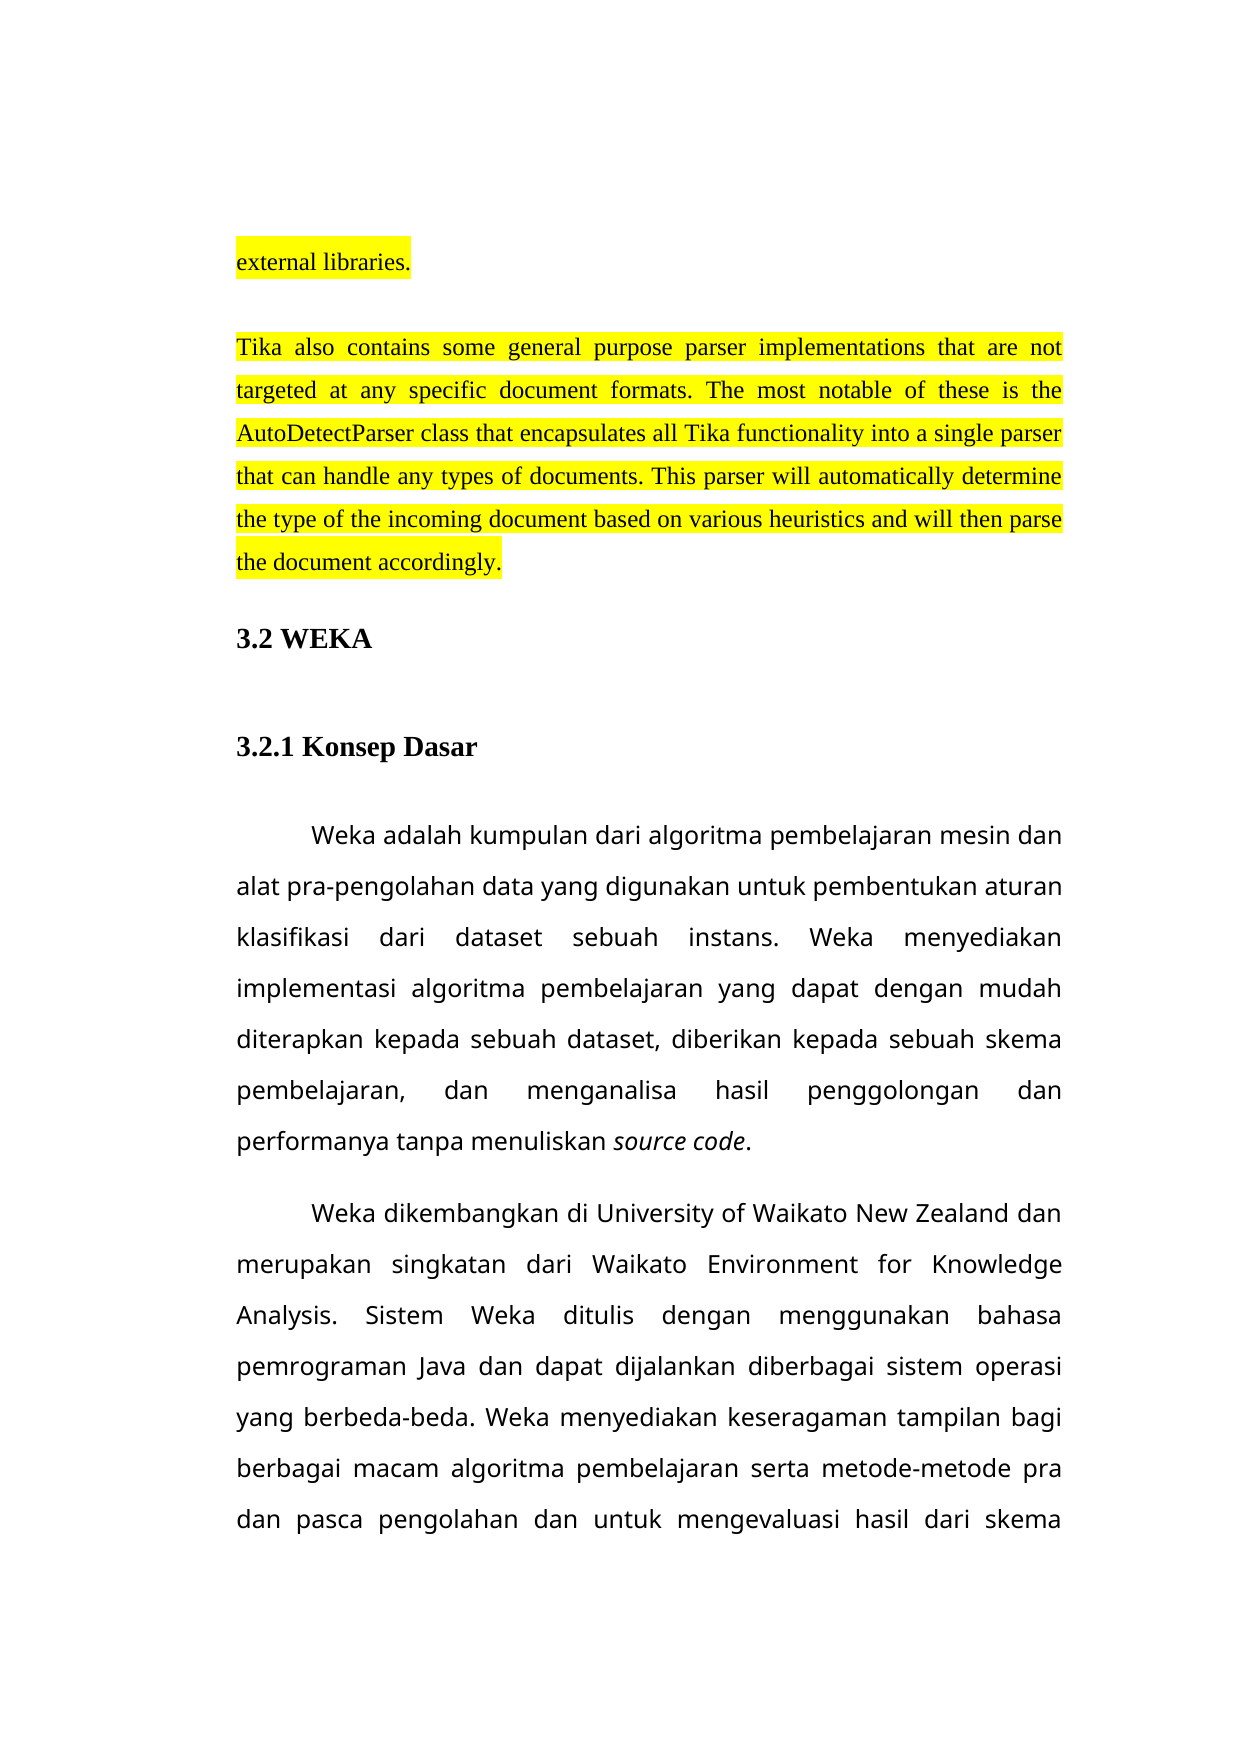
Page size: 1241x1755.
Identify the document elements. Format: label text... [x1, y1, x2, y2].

list 3.2.1 Konsep Dasar [236, 729, 1063, 763]
text Tika also contains some general purpose parser implementations that are not targeted at any specific document formats. The most notable of these is the AutoDetectParser class that encapsulates all Tika functionality into a single parser that can handle any types of documents. This parser will automatically determine the type of the incoming document based on various heuristics and will then parse the document accordingly. [236, 321, 1063, 579]
text Weka adalah kumpulan dari algoritma pembelajaran mesin dan alat pra-pengolahan data yang digunakan untuk pembentukan aturan klasifikasi dari dataset sebuah instans. Weka menyediakan implementasi algoritma pembelajaran yang dapat dengan mudah diterapkan kepada sebuah dataset, diberikan kepada sebuah skema pembelajaran, dan menganalisa hasil penggolongan dan performanya tanpa menuliskan source code. [236, 817, 1063, 1158]
text external libraries. [236, 236, 1063, 279]
list 3.2 WEKA [236, 621, 1063, 654]
text Weka dikembangkan di University of Waikato New Zealand dan merupakan singkatan dari Waikato Environment for Knowledge Analysis. Sistem Weka ditulis dengan menggunakan bahasa pemrograman Java dan dapat dijalankan diberbagai sistem operasi yang berbeda-beda. Weka menyediakan keseragaman tampilan bagi berbagai macam algoritma pembelajaran serta metode-metode pra dan pasca pengolahan dan untuk mengevaluasi hasil dari skema [236, 1196, 1063, 1536]
